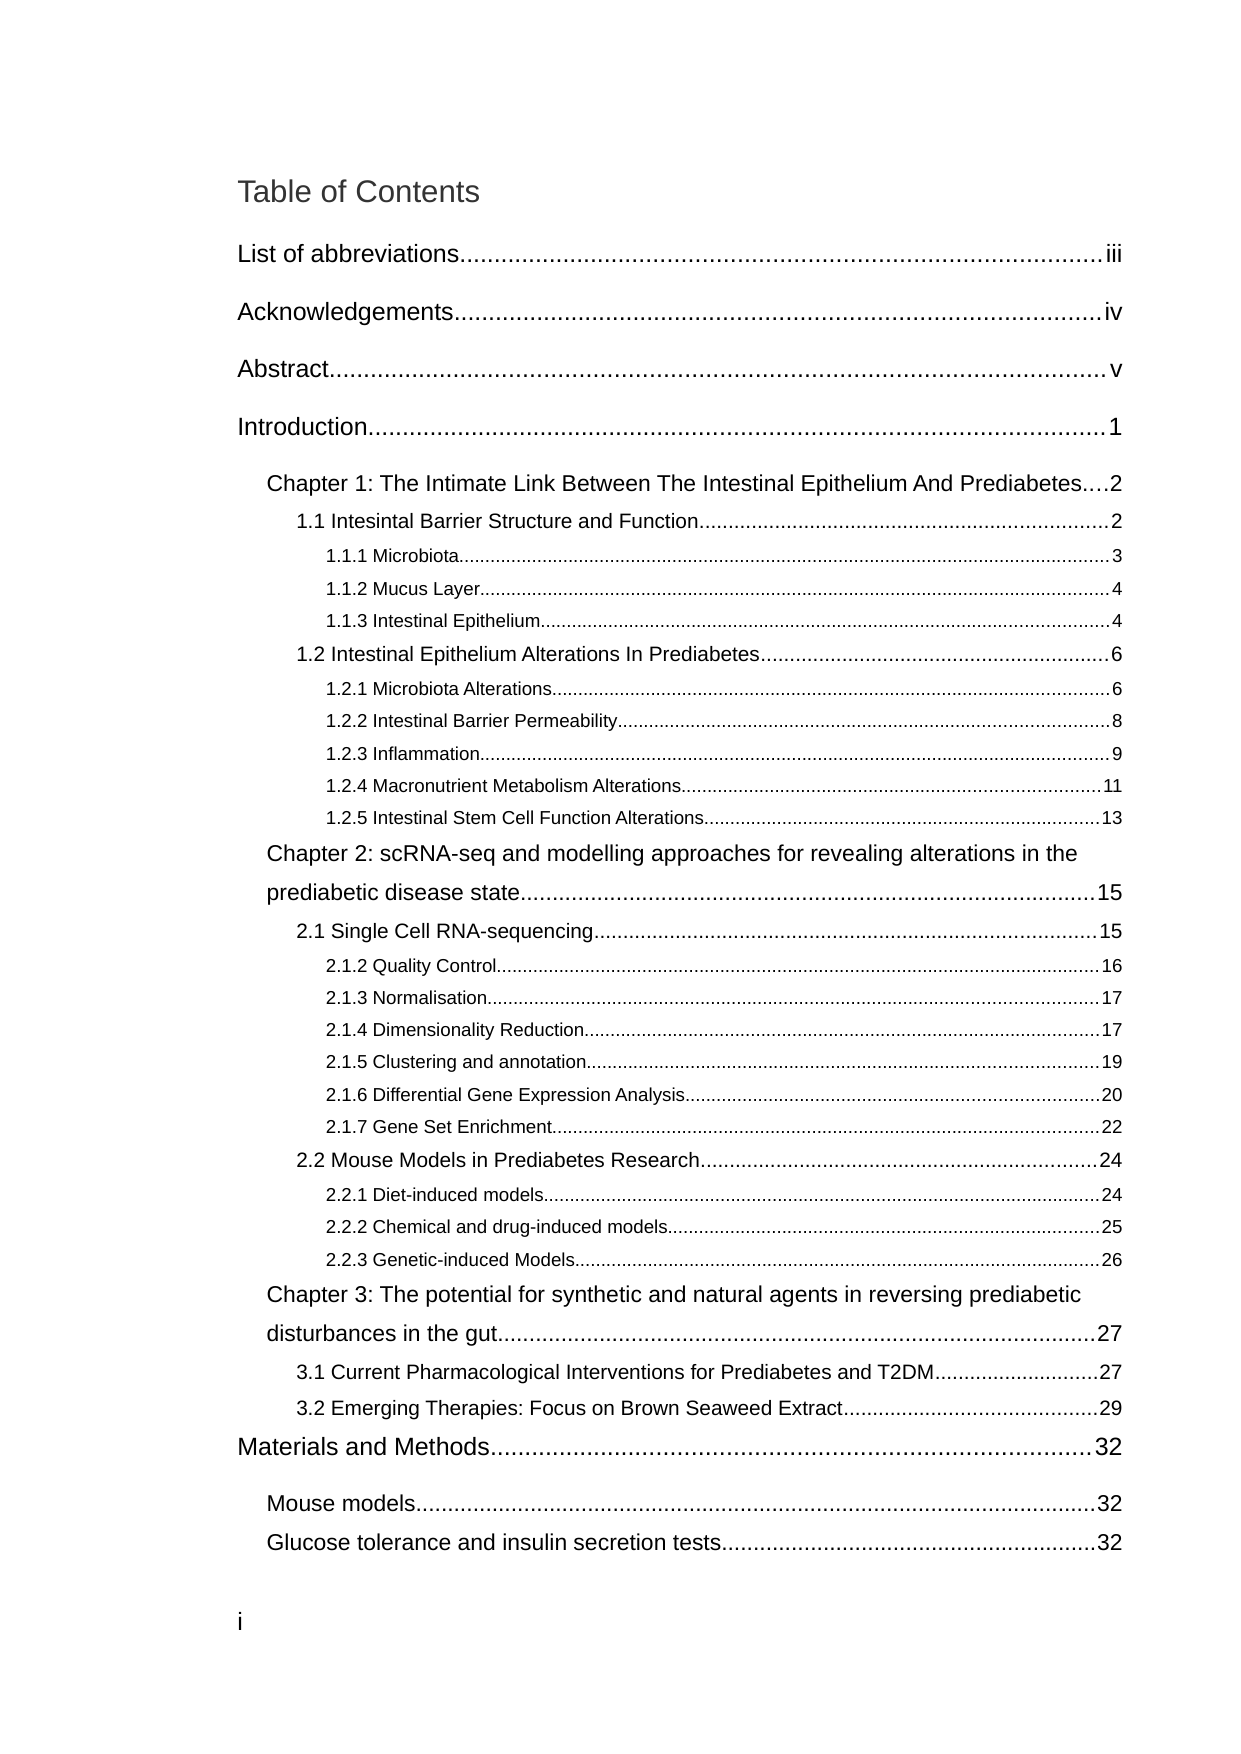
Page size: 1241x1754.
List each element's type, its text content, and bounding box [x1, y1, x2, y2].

text 1.1 Intesintal Barrier Structure and Function 2 [296, 509, 1122, 533]
text 3.2 Emerging Therapies: Focus on Brown Seaweed Extract 29 [296, 1396, 1122, 1420]
text List of abbreviations iii [237, 239, 1122, 268]
text 1.1.2 Mucus Layer 4 [326, 577, 1122, 599]
text Chapter 3: The potential for synthetic and natural agents in reversing prediabetic disturbances in the gut. 27 [266, 1281, 1122, 1347]
text 3.1 Current Pharmacological Interventions for Prediabetes and T2DM 27 [296, 1360, 1122, 1384]
text Glucose tolerance and insulin secretion tests. 32 [266, 1529, 1122, 1555]
text Acknowledgements iv [237, 297, 1122, 325]
text 2.1 Single Cell RNA-sequencing 15 [296, 918, 1122, 942]
text 2.1.4 Dimensionality Reduction 17 [326, 1019, 1122, 1041]
text 2.2.3 Genetic-induced Models 26 [326, 1249, 1122, 1270]
text Materials and Methods 32 [237, 1432, 1122, 1461]
text 1.2.3 Inflammation 9 [326, 743, 1122, 764]
text Chapter 1: The Intimate Link Between The Intestinal Epithelium And Prediabetes. 2 [266, 470, 1122, 496]
text 2.2.1 Diet-induced models 24 [326, 1184, 1122, 1206]
text 2.1.6 Differential Gene Expression Analysis 20 [326, 1083, 1122, 1105]
text Introduction 1 [237, 412, 1122, 441]
text Mouse models 32 [266, 1489, 1122, 1516]
subtitle Table of Contents [237, 173, 1122, 208]
text 2.1.5 Clustering and annotation 19 [326, 1051, 1122, 1073]
text 2.1.3 Normalisation 17 [326, 987, 1122, 1008]
text 2.1.2 Quality Control 16 [326, 954, 1122, 976]
text 1.2.2 Intestinal Barrier Permeability 8 [326, 710, 1122, 732]
text 1.2.1 Microbiota Alterations 6 [326, 678, 1122, 699]
text 2.2.2 Chemical and drug-induced models 25 [326, 1216, 1122, 1238]
text 1.2.5 Intestinal Stem Cell Function Alterations 13 [326, 807, 1122, 829]
text 2.1.7 Gene Set Enrichment 22 [326, 1116, 1122, 1137]
text Abstract v [237, 354, 1122, 383]
text 1.1.3 Intestinal Epithelium 4 [326, 610, 1122, 631]
text 1.2 Intestinal Epithelium Alterations In Prediabetes 6 [296, 642, 1122, 666]
text 2.2 Mouse Models in Prediabetes Research 24 [296, 1148, 1122, 1172]
text 1.1.1 Microbiota 3 [326, 545, 1122, 567]
text 1.2.4 Macronutrient Metabolism Alterations 11 [326, 775, 1122, 796]
text Chapter 2: scRNA-seq and modelling approaches for revealing alterations in the prediabetic disease state. 15 [266, 839, 1122, 905]
